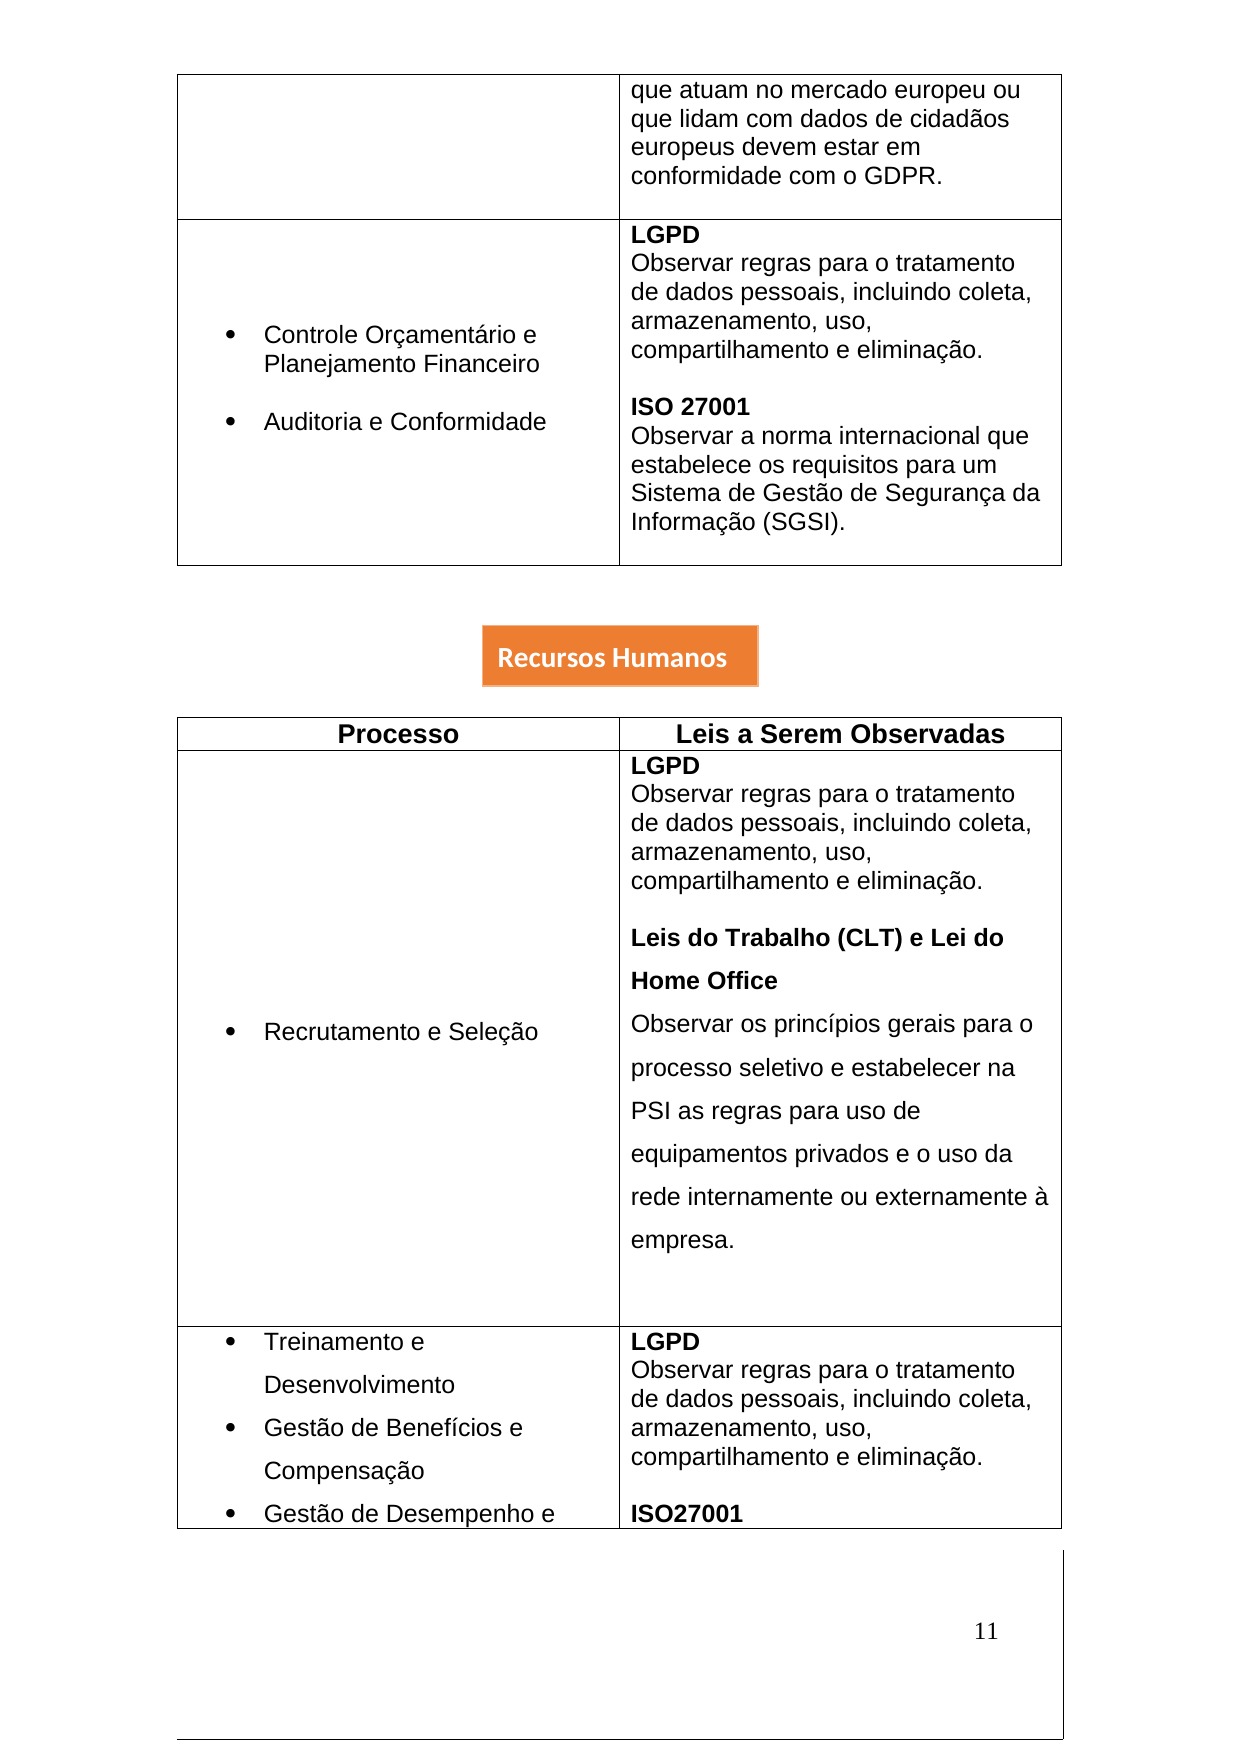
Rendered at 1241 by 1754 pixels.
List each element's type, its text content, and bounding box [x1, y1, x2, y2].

table_cell [178, 75, 619, 219]
table_cell Treinamento e Desenvolvimento Gestão de Benefícios e Compensação Gestão de Desempenho e [178, 1327, 619, 1528]
table_header Leis a Serem Observadas [620, 718, 1061, 749]
table_cell Recrutamento e Seleção [178, 751, 619, 1326]
table_cell LGPD Observar regras para o tratamento de dados pessoais, incluindo coleta, armazenamento, uso, compartilhamento e eliminação. ISO27001 [620, 1327, 1061, 1528]
table_cell LGPD Observar regras para o tratamento de dados pessoais, incluindo coleta, armazenamento, uso, compartilhamento e eliminação. ISO 27001 Observar a norma internacional que estabelece os requisitos para um Sistema de Gestão de Segurança da Informação (SGSI). [620, 220, 1061, 565]
table_header Processo [178, 718, 619, 749]
table_cell que atuam no mercado europeu ou que lidam com dados de cidadãos europeus devem estar em conformidade com o GDPR. [620, 75, 1061, 219]
table_cell LGPD Observar regras para o tratamento de dados pessoais, incluindo coleta, armazenamento, uso, compartilhamento e eliminação. Leis do Trabalho (CLT) e Lei do Home Office Observar os princípios gerais para o processo seletivo e estabelecer na PSI as regras para uso de equipamentos privados e o uso da rede internamente ou externamente à empresa. [620, 751, 1061, 1326]
table_cell Controle Orçamentário e Planejamento Financeiro Auditoria e Conformidade [178, 220, 619, 565]
